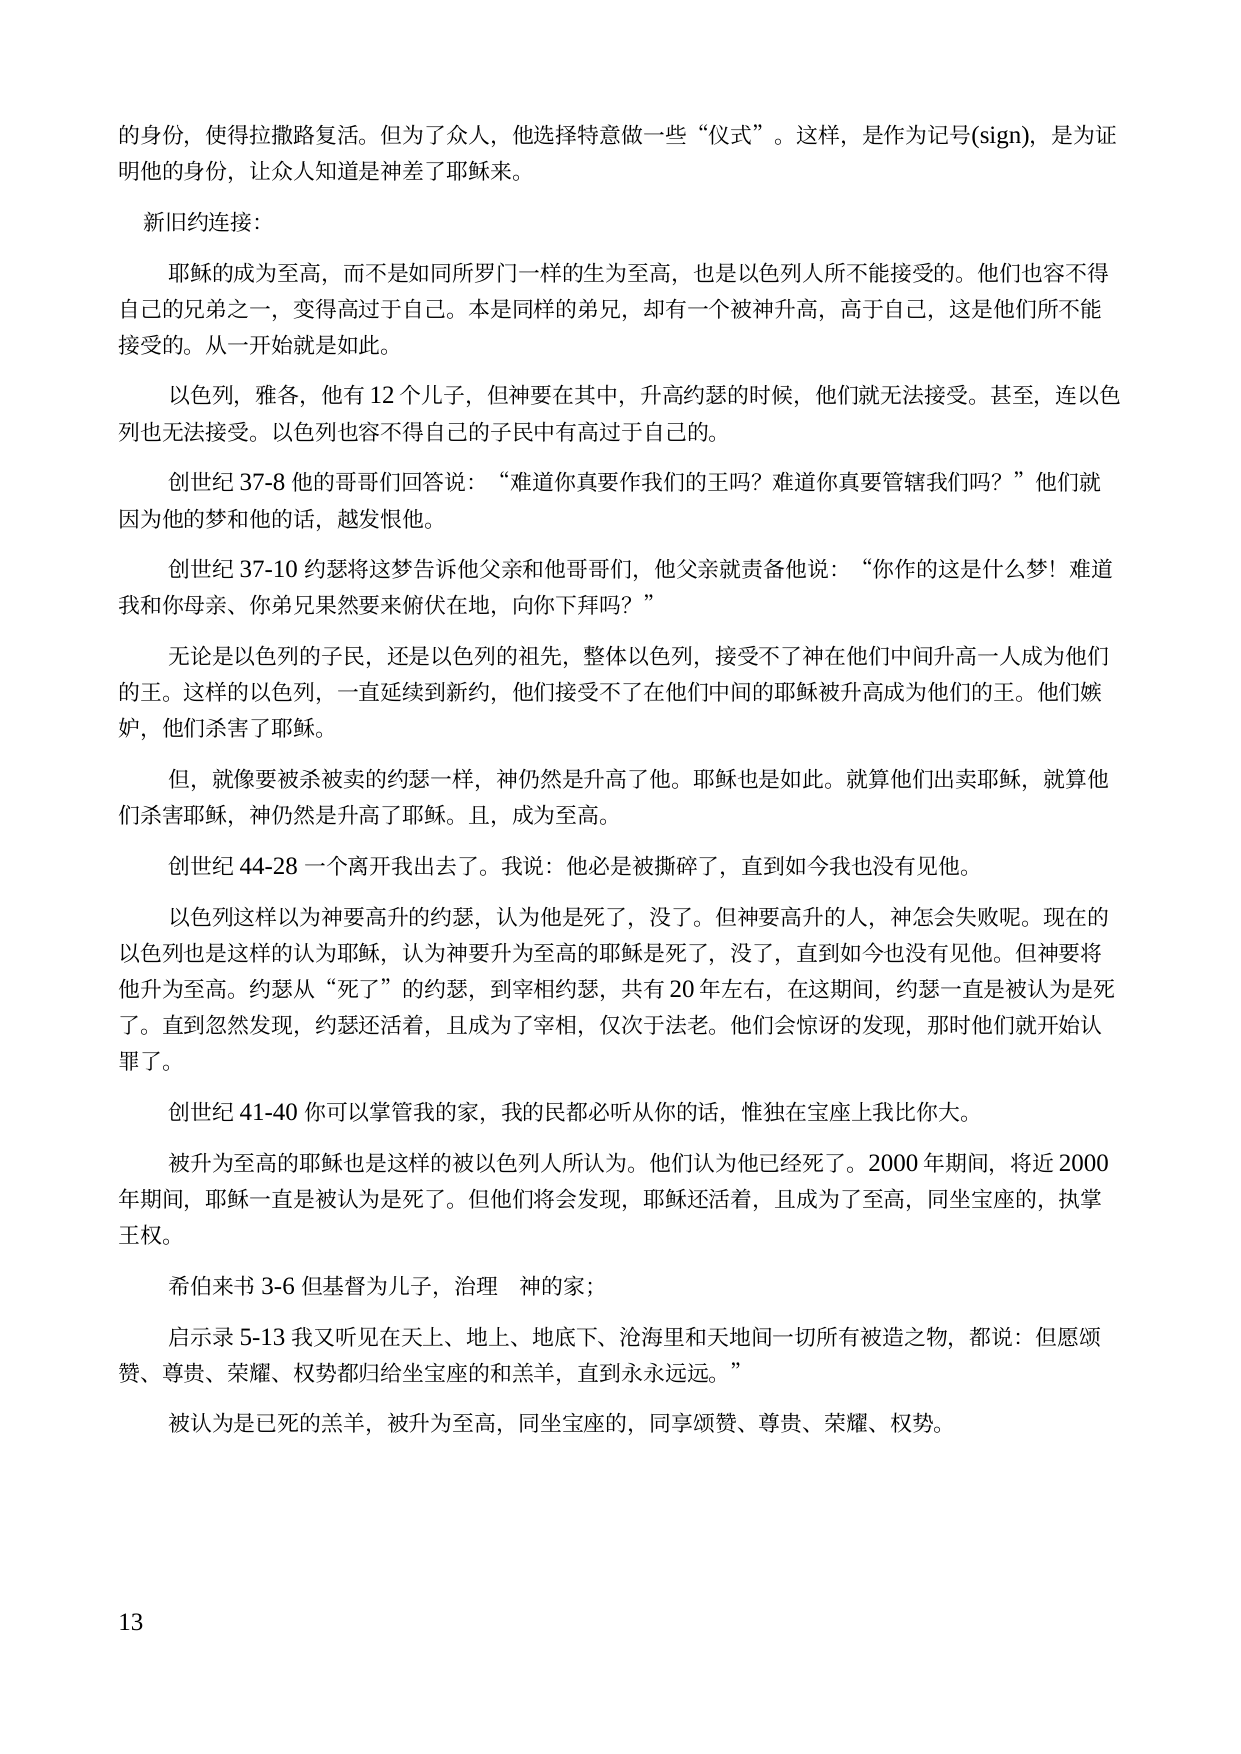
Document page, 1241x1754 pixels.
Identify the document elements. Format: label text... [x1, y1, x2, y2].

text 被升为至高的耶稣也是这样的被以色列人所认为。他们认为他已经死了。2000年期间，将近2000年期间，耶稣一直是被认为是死了。但他们将会发现，耶稣还活着，且成为了至高，同坐宝座的，执掌王权。 [118, 1146, 1122, 1250]
text 以色列这样以为神要高升的约瑟，认为他是死了，没了。但神要高升的人，神怎会失败呢。现在的以色列也是这样的认为耶稣，认为神要升为至高的耶稣是死了，没了，直到如今也没有见他。但神要将他升为至高。约瑟从“死了”的约瑟，到宰相约瑟，共有20年左右，在这期间，约瑟一直是被认为是死了。直到忽然发现，约瑟还活着，且成为了宰相，仅次于法老。他们会惊讶的发现，那时他们就开始认罪了。 [118, 900, 1122, 1076]
text 耶稣的成为至高，而不是如同所罗门一样的生为至高，也是以色列人所不能接受的。他们也容不得自己的兄弟之一，变得高过于自己。本是同样的弟兄，却有一个被神升高，高于自己，这是他们所不能接受的。从一开始就是如此。 [118, 256, 1122, 359]
text 的身份，使得拉撒路复活。但为了众人，他选择特意做一些“仪式”。这样，是作为记号(sign)，是为证明他的身份，让众人知道是神差了耶稣来。 [118, 118, 1122, 186]
text 以色列，雅各，他有12个儿子，但神要在其中，升高约瑟的时候，他们就无法接受。甚至，连以色列也无法接受。以色列也容不得自己的子民中有高过于自己的。 [118, 379, 1122, 446]
text 希伯来书 3-6 但基督为儿子，治理 神的家； [118, 1269, 1122, 1301]
text 创世纪 41-40 你可以掌管我的家，我的民都必听从你的话，惟独在宝座上我比你大。 [118, 1095, 1122, 1127]
text 启示录 5-13 我又听见在天上、地上、地底下、沧海里和天地间一切所有被造之物，都说：但愿颂赞、尊贵、荣耀、权势都归给坐宝座的和羔羊，直到永永远远。” [118, 1320, 1122, 1387]
text 被认为是已死的羔羊，被升为至高，同坐宝座的，同享颂赞、尊贵、荣耀、权势。 [118, 1407, 1122, 1438]
text 创世纪 37-10 约瑟将这梦告诉他父亲和他哥哥们，他父亲就责备他说：“你作的这是什么梦！难道我和你母亲、你弟兄果然要来俯伏在地，向你下拜吗？” [118, 552, 1122, 620]
text 新旧约连接： [118, 205, 1122, 236]
text 创世纪 44-28 一个离开我出去了。我说：他必是被撕碎了，直到如今我也没有见他。 [118, 849, 1122, 881]
text 创世纪 37-8 他的哥哥们回答说：“难道你真要作我们的王吗？难道你真要管辖我们吗？”他们就因为他的梦和他的话，越发恨他。 [118, 466, 1122, 533]
text 无论是以色列的子民，还是以色列的祖先，整体以色列，接受不了神在他们中间升高一人成为他们的王。这样的以色列，一直延续到新约，他们接受不了在他们中间的耶稣被升高成为他们的王。他们嫉妒，他们杀害了耶稣。 [118, 639, 1122, 743]
text 但，就像要被杀被卖的约瑟一样，神仍然是升高了他。耶稣也是如此。就算他们出卖耶稣，就算他们杀害耶稣，神仍然是升高了耶稣。且，成为至高。 [118, 762, 1122, 830]
